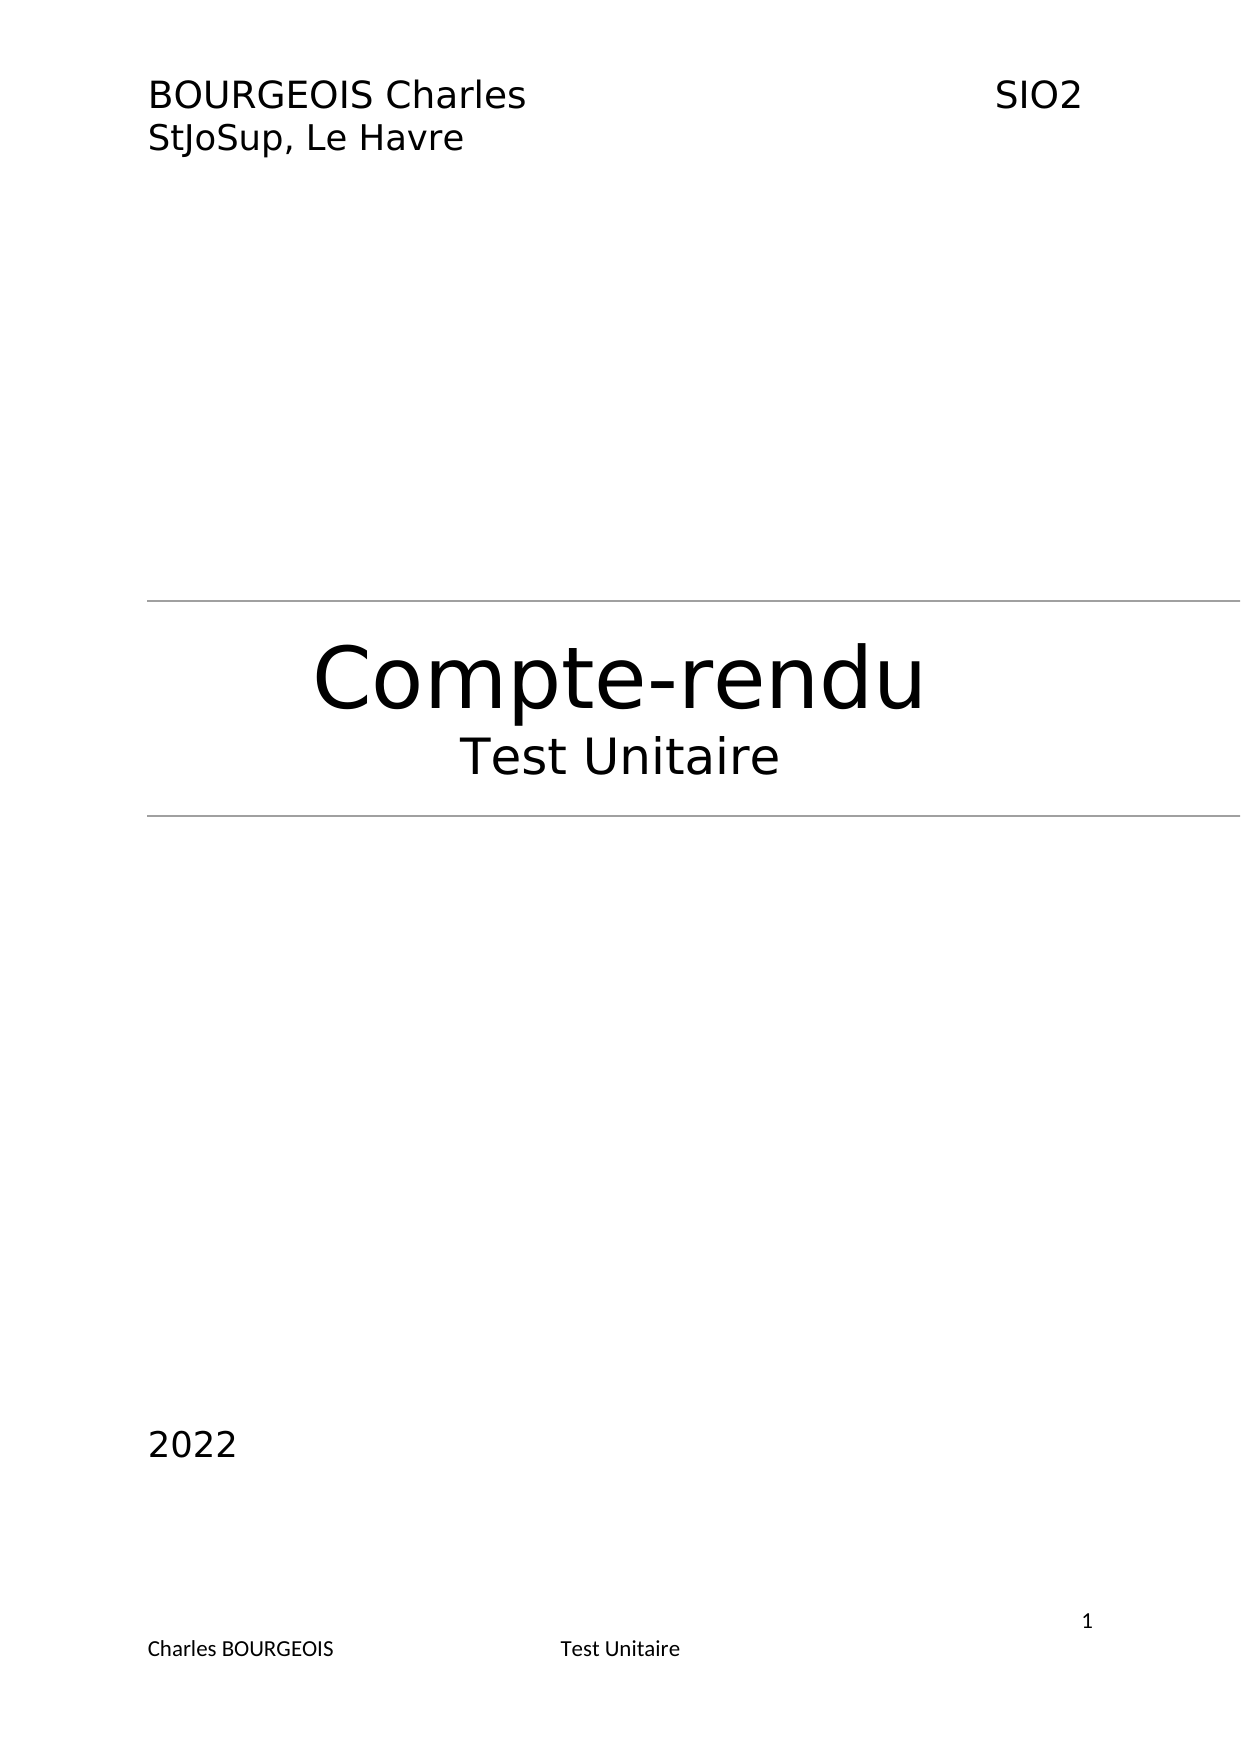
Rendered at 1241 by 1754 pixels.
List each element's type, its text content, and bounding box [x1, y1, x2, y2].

text 2022 [148, 1424, 1092, 1466]
text BOURGEOIS Charles SIO2 [148, 74, 1092, 117]
text Test Unitaire [148, 728, 1092, 786]
text Compte-rendu [148, 629, 1092, 728]
text StJoSup, Le Havre [148, 117, 1092, 159]
